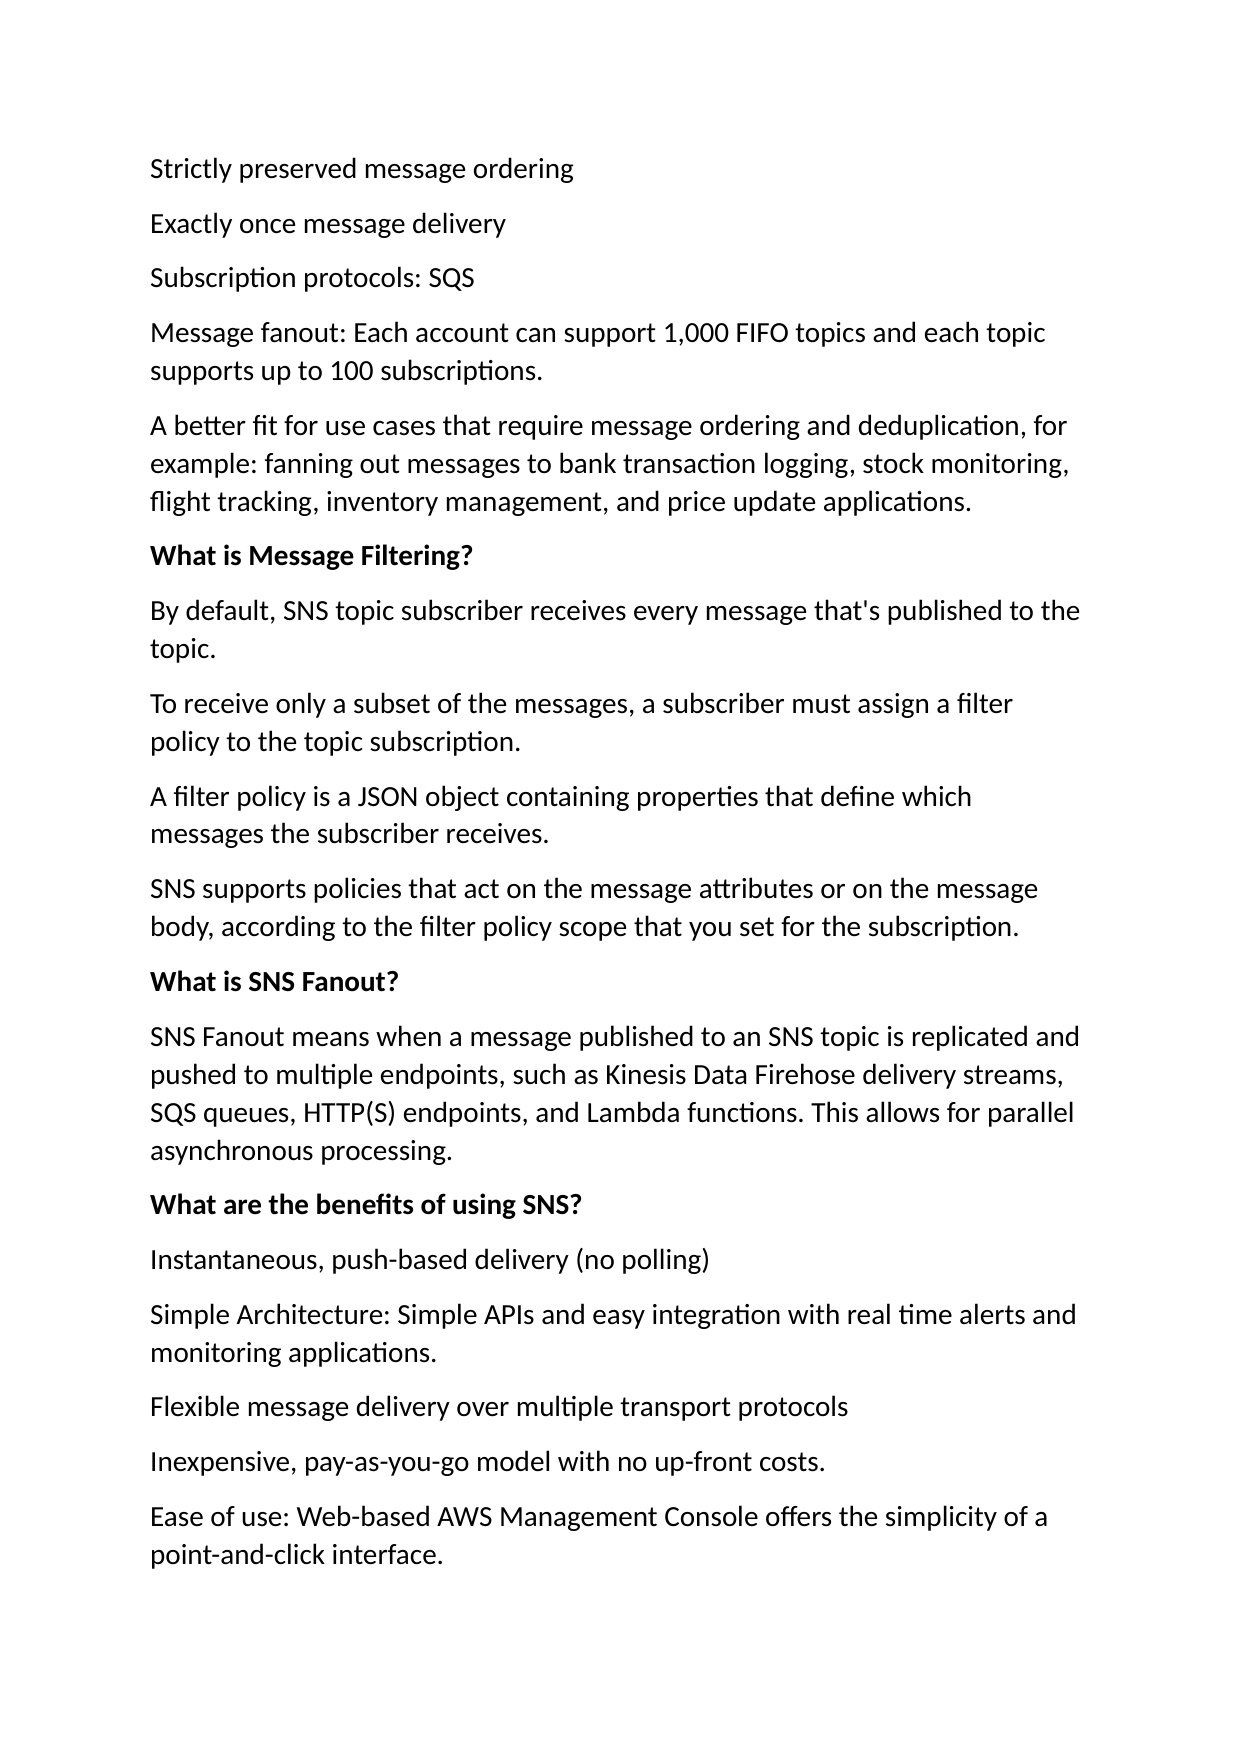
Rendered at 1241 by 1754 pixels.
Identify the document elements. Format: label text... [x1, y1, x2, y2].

text What is Message Filtering? [150, 537, 1090, 573]
text Instantaneous, push-based delivery (no polling) [150, 1241, 1090, 1277]
text By default, SNS topic subscriber receives every message that's published to the topic. [150, 592, 1090, 666]
text To receive only a subset of the messages, a subscriber must assign a filter policy to the topic subscription. [150, 685, 1090, 758]
text Strictly preserved message ordering [150, 150, 1090, 186]
text Message fanout: Each account can support 1,000 FIFO topics and each topic supports up to 100 subscriptions. [150, 314, 1090, 388]
text What are the benefits of using SNS? [150, 1186, 1090, 1222]
text Flexible message delivery over multiple transport protocols [150, 1388, 1090, 1424]
text Exactly once message delivery [150, 205, 1090, 240]
text A filter policy is a JSON object containing properties that define which messages the subscriber receives. [150, 778, 1090, 851]
text A better fit for use cases that require message ordering and deduplication, for example: fanning out messages to bank transaction logging, stock monitoring, flight tracking, inventory management, and price update applications. [150, 407, 1090, 518]
text SNS supports policies that act on the message attributes or on the message body, according to the filter policy scope that you set for the subscription. [150, 870, 1090, 944]
text Simple Architecture: Simple APIs and easy integration with real time alerts and monitoring applications. [150, 1296, 1090, 1369]
text SNS Fanout means when a message published to an SNS topic is replicated and pushed to multiple endpoints, such as Kinesis Data Firehose delivery streams, SQS queues, HTTP(S) endpoints, and Lambda functions. This allows for parallel asynchronous processing. [150, 1018, 1090, 1167]
text Subscription protocols: SQS [150, 259, 1090, 295]
text Ease of use: Web-based AWS Management Console offers the simplicity of a point-and-click interface. [150, 1498, 1090, 1572]
text Inexpensive, pay-as-you-go model with no up-front costs. [150, 1443, 1090, 1479]
text What is SNS Fanout? [150, 963, 1090, 999]
